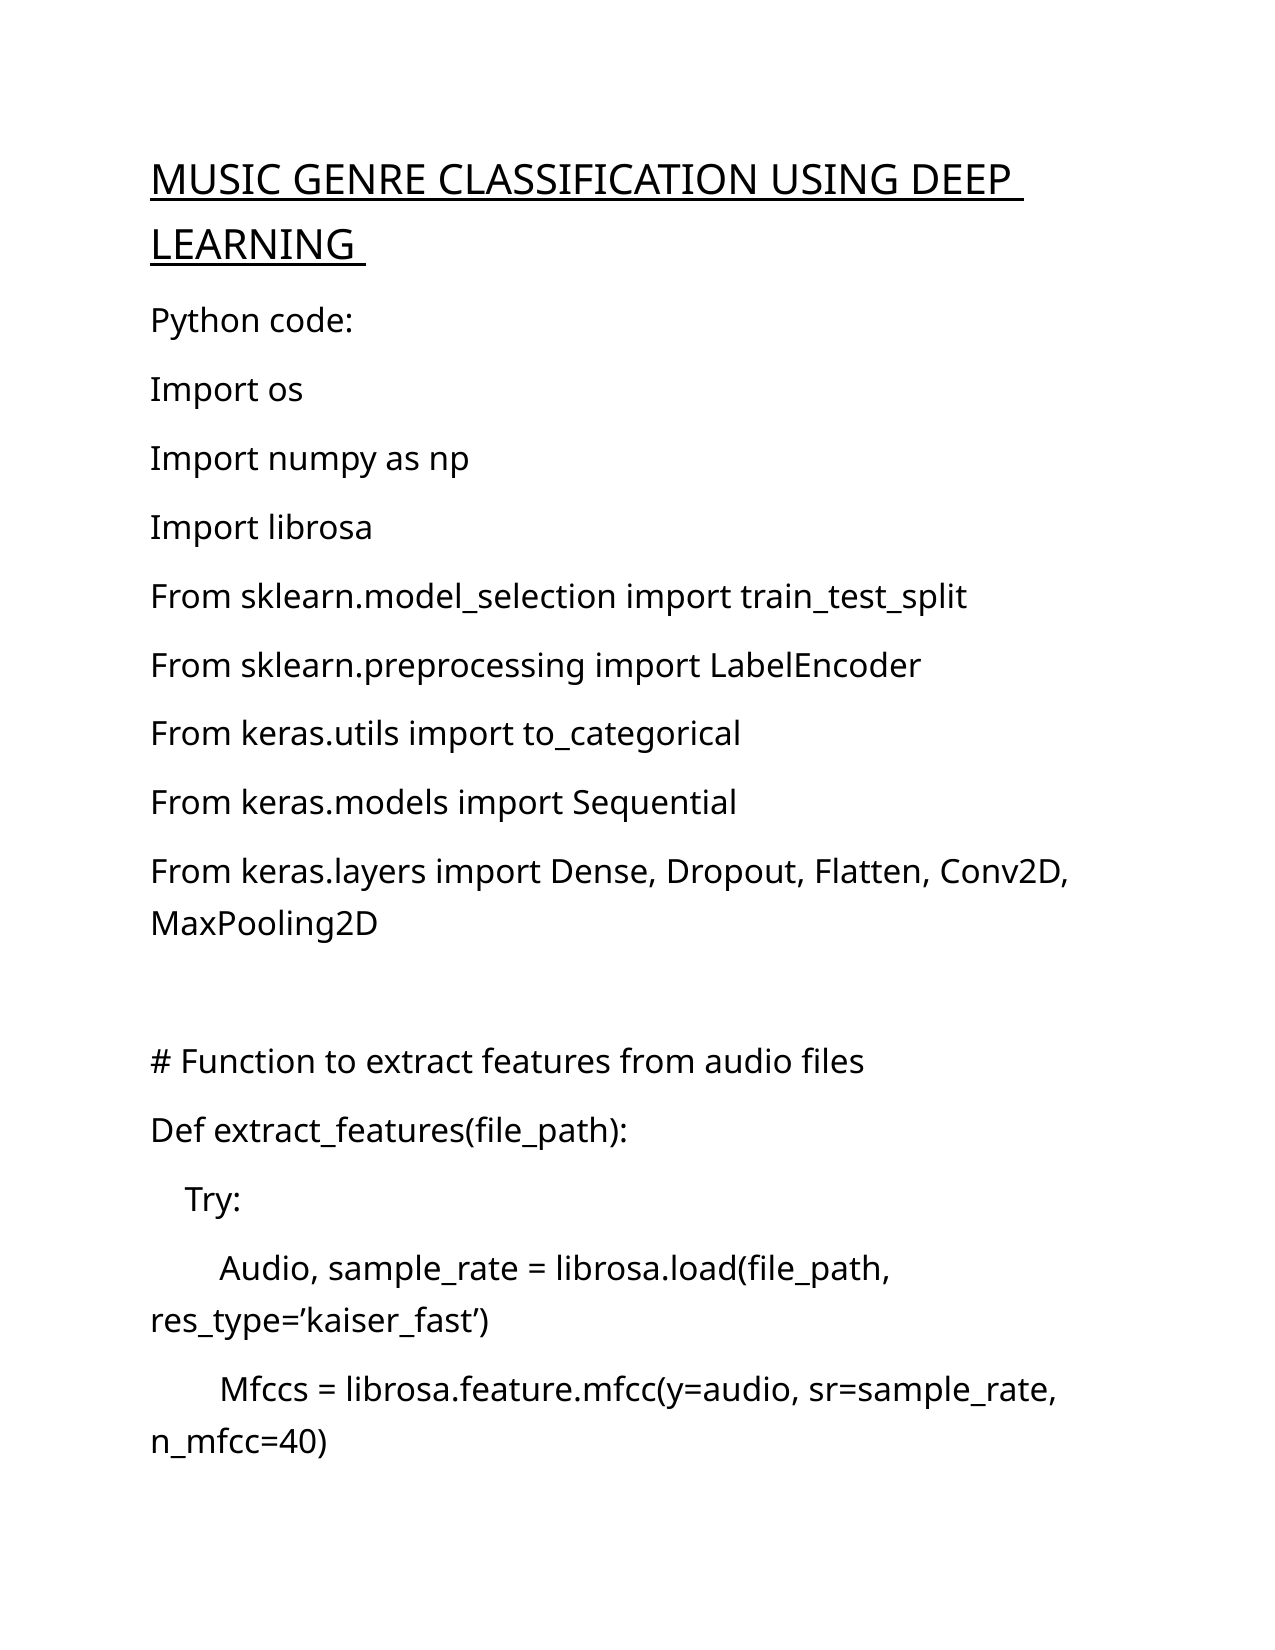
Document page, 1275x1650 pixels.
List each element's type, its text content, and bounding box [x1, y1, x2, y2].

text Import os [150, 366, 1125, 411]
text Import numpy as np [150, 435, 1125, 480]
text Import librosa [150, 504, 1125, 549]
text From sklearn.preprocessing import LabelEncoder [150, 641, 1125, 687]
text From sklearn.model_selection import train_test_split [150, 572, 1125, 618]
text Audio, sample_rate = librosa.load(file_path, res_type=’kaiser_fast’) [150, 1244, 1125, 1342]
text From keras.utils import to_categorical [150, 710, 1125, 756]
text Try: [150, 1176, 1125, 1221]
text MUSIC GENRE CLASSIFICATION USING DEEP LEARNING [150, 150, 1125, 272]
text # Function to extract features from audio files [150, 1038, 1125, 1083]
text Python code: [150, 297, 1125, 342]
text Mfccs = librosa.feature.mfcc(y=audio, sr=sample_rate, n_mfcc=40) [150, 1365, 1125, 1463]
text From keras.layers import Dense, Dropout, Flatten, Conv2D, MaxPooling2D [150, 848, 1125, 946]
text From keras.models import Sequential [150, 779, 1125, 824]
text Def extract_features(file_path): [150, 1107, 1125, 1152]
